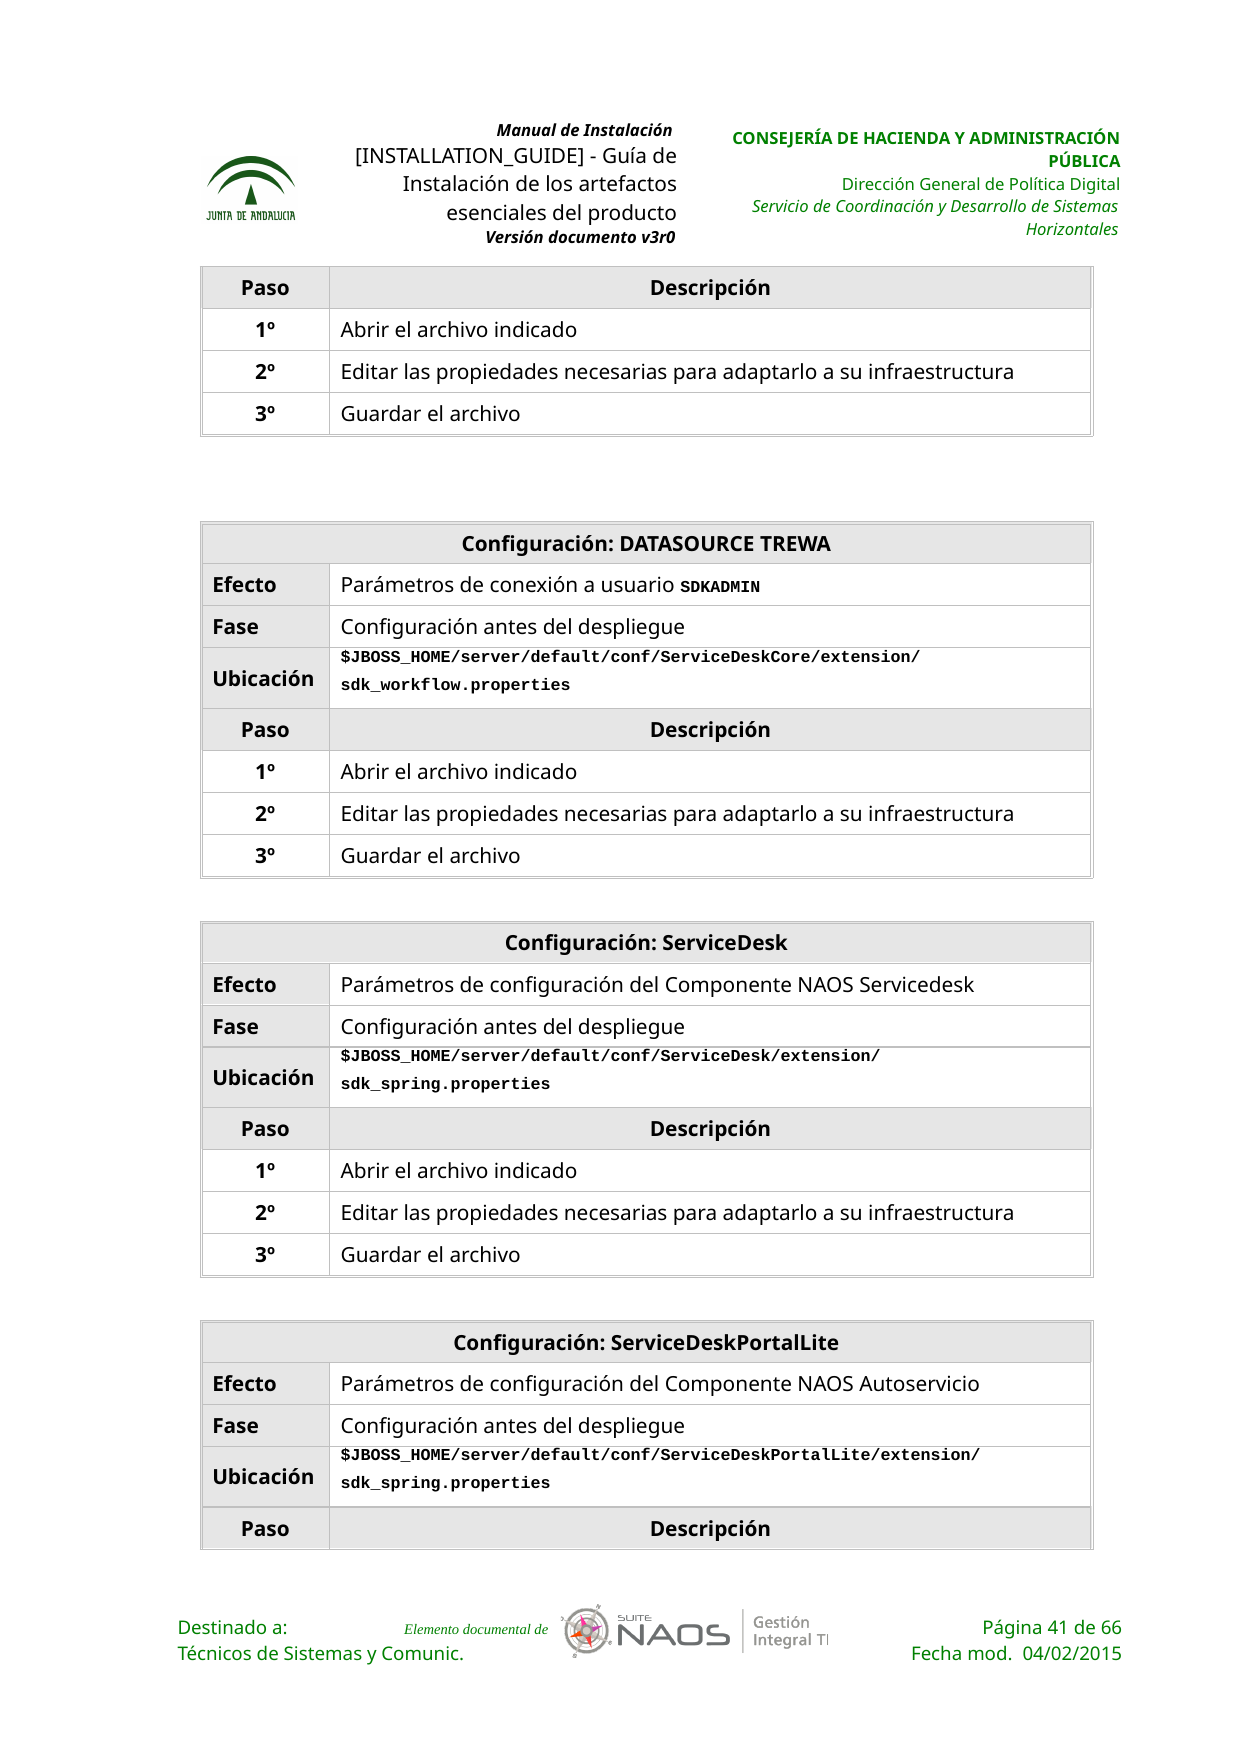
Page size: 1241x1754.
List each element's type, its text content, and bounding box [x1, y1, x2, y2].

table_header Configuración: ServiceDeskPortalLite [203, 1323, 1090, 1362]
table_cell 3º [203, 1234, 329, 1275]
table_cell Efecto [203, 1363, 329, 1404]
table_cell Efecto [203, 964, 329, 1004]
table_cell Paso [203, 1508, 329, 1548]
table_cell Guardar el archivo [330, 835, 1090, 876]
table_cell Parámetros de configuración del Componente NAOS Autoservicio [330, 1363, 1090, 1404]
table_cell Fase [203, 1405, 329, 1446]
table_cell Descripción [330, 267, 1090, 308]
table_cell Configuración antes del despliegue [330, 1405, 1090, 1446]
table_cell Paso [203, 267, 329, 308]
table_cell Efecto [203, 564, 329, 605]
table_cell Abrir el archivo indicado [330, 751, 1090, 792]
table_cell 2º [203, 1192, 329, 1233]
table_cell Abrir el archivo indicado [330, 1150, 1090, 1191]
table_cell Parámetros de conexión a usuario SDKADMIN [330, 564, 1090, 605]
table_cell $JBOSS_HOME/server/default/conf/ServiceDeskPortalLite/extension/sdk_spring.properties [330, 1447, 1090, 1506]
picture [201, 156, 298, 224]
table_cell Guardar el archivo [330, 1234, 1090, 1275]
table_cell Guardar el archivo [330, 393, 1090, 434]
table_cell Editar las propiedades necesarias para adaptarlo a su infraestructura [330, 1192, 1090, 1233]
table_cell 1º [203, 309, 329, 350]
table_cell 3º [203, 393, 329, 434]
table_header Configuración: DATASOURCE TREWA [203, 525, 1090, 563]
table_cell 3º [203, 835, 329, 876]
table_cell Configuración antes del despliegue [330, 606, 1090, 647]
table_cell Ubicación [203, 648, 329, 708]
table_cell 1º [203, 751, 329, 792]
table_cell Paso [203, 709, 329, 750]
table_cell 2º [203, 351, 329, 392]
table_cell Fase [203, 606, 329, 647]
table_cell Fase [203, 1006, 329, 1046]
table_cell Abrir el archivo indicado [330, 309, 1090, 350]
table_cell $JBOSS_HOME/server/default/conf/ServiceDeskCore/extension/sdk_workflow.properties [330, 648, 1090, 708]
table_header Configuración: ServiceDesk [203, 924, 1090, 962]
table_cell Ubicación [203, 1447, 329, 1506]
table_cell Ubicación [203, 1048, 329, 1107]
table_cell 1º [203, 1150, 329, 1191]
table_cell Paso [203, 1108, 329, 1149]
table_cell Configuración antes del despliegue [330, 1006, 1090, 1046]
table_cell Editar las propiedades necesarias para adaptarlo a su infraestructura [330, 793, 1090, 834]
table_cell Descripción [330, 1108, 1090, 1149]
table_cell Descripción [330, 709, 1090, 750]
table_cell Descripción [330, 1508, 1090, 1548]
table_cell $JBOSS_HOME/server/default/conf/ServiceDesk/extension/sdk_spring.properties [330, 1048, 1090, 1107]
table_cell Editar las propiedades necesarias para adaptarlo a su infraestructura [330, 351, 1090, 392]
table_cell 2º [203, 793, 329, 834]
table_cell Parámetros de configuración del Componente NAOS Servicedesk [330, 964, 1090, 1004]
picture [560, 1604, 829, 1658]
